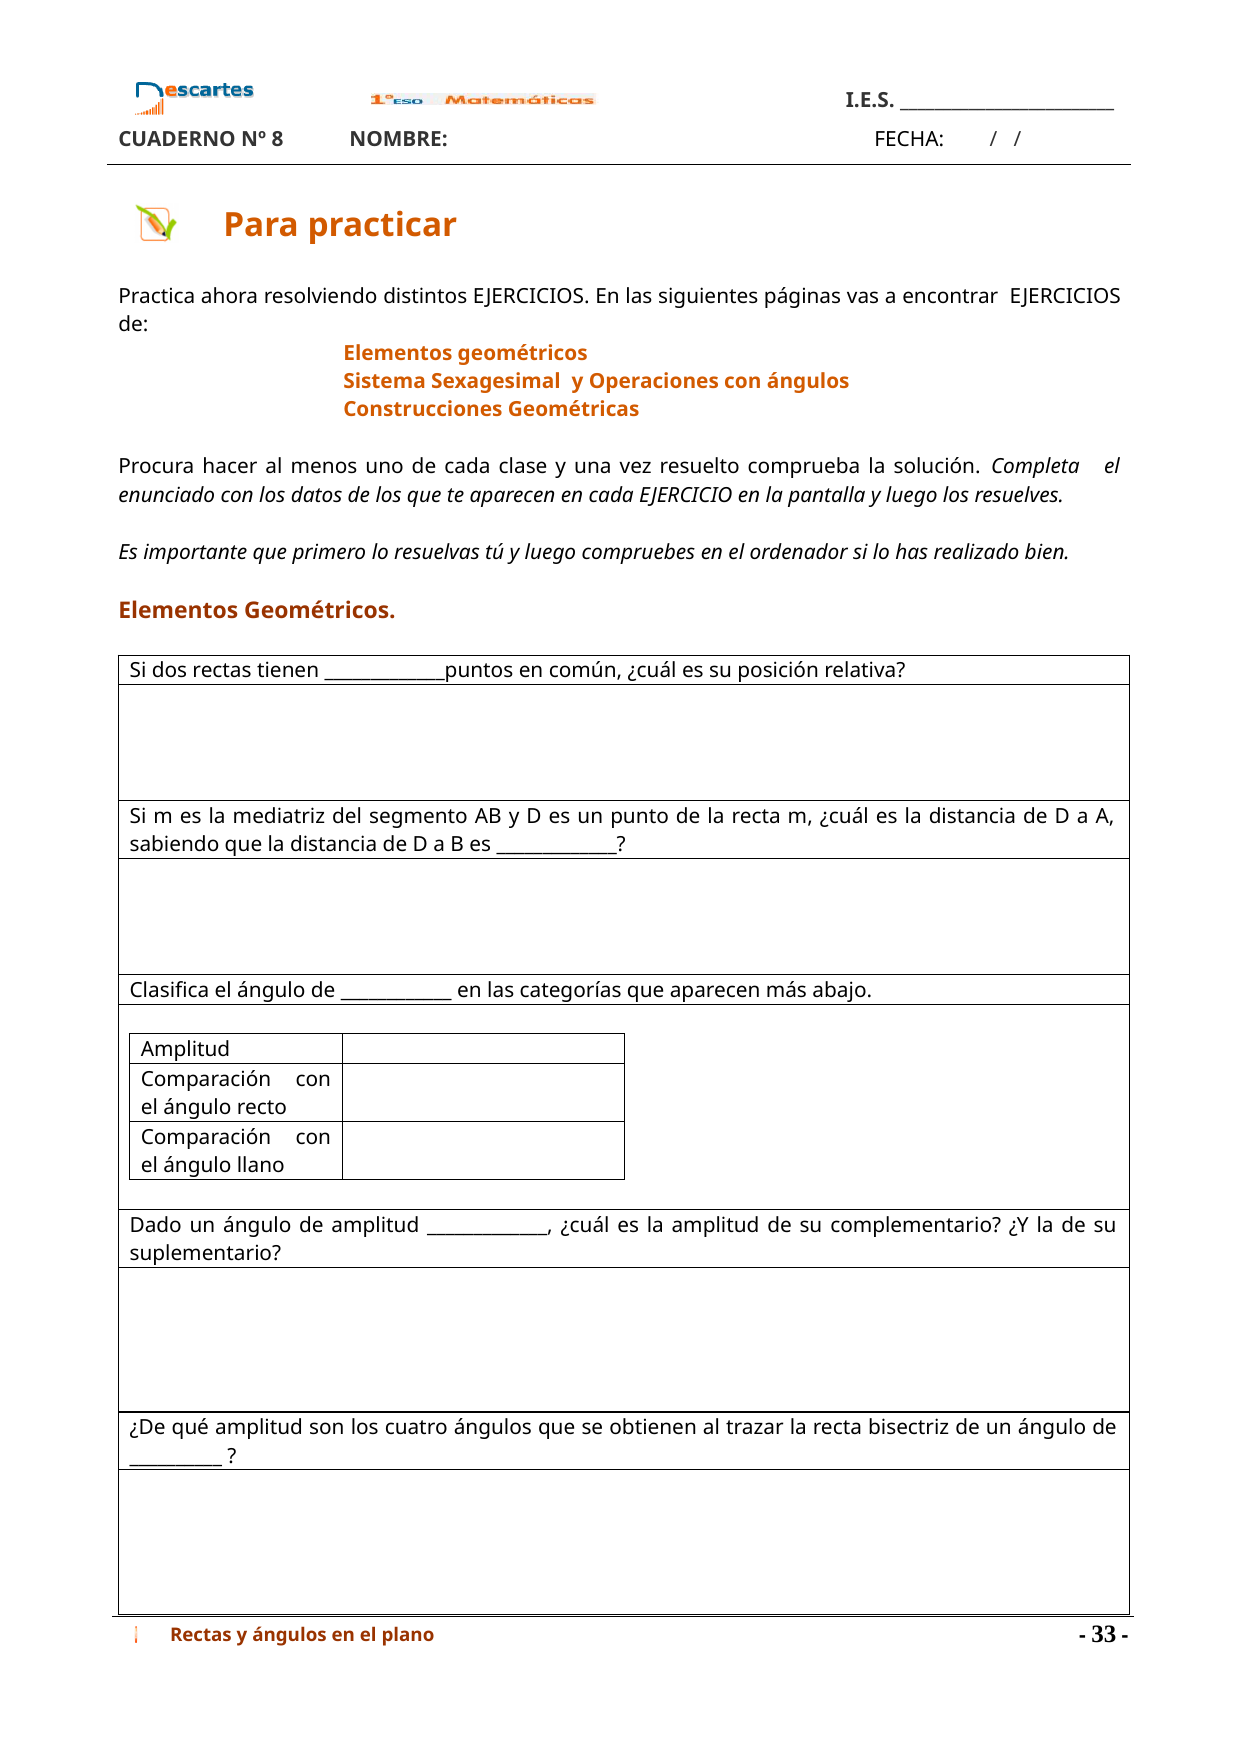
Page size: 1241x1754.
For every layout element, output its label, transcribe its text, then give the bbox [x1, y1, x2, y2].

text Construcciones Geométricas [343, 394, 1122, 423]
table_header [107, 194, 212, 252]
picture [371, 93, 599, 105]
text Procura hacer al menos uno de cada clase y una vez resuelto comprueba la solución. Completa el enunciado con los datos de los que te aparecen en cada EJERCICIO en la pantalla y luego los resuelves. [118, 452, 1122, 508]
table_cell Dado un ángulo de amplitud _____________, ¿cuál es la amplitud de su complementario? ¿Y la de su suplementario? [119, 1210, 1129, 1267]
table_cell Si m es la mediatriz del segmento AB y D es un punto de la recta m, ¿cuál es la distancia de D a A, sabiendo que la distancia de D a B es _____________? [119, 801, 1129, 858]
picture [134, 82, 257, 115]
table_cell [119, 1268, 1129, 1411]
table_cell [119, 685, 1129, 800]
table_header Para practicar [212, 194, 1125, 252]
picture [134, 1626, 138, 1643]
table_cell Clasifica el ángulo de ____________ en las categorías que aparecen más abajo. [119, 975, 1129, 1003]
picture [134, 203, 179, 243]
table_cell [119, 859, 1129, 974]
table_cell [119, 1005, 1129, 1209]
table_cell ¿De qué amplitud son los cuatro ángulos que se obtienen al trazar la recta bisectriz de un ángulo de __________ ? [119, 1413, 1129, 1469]
text Elementos geométricos [343, 338, 1122, 366]
table_cell [343, 1064, 624, 1121]
text Practica ahora resolviendo distintos EJERCICIOS. En las siguientes páginas vas a encontrar EJERCICIOS de: [118, 281, 1122, 338]
table_header [343, 1034, 624, 1063]
table_cell Comparación con el ángulo llano [130, 1122, 342, 1179]
table_header Si dos rectas tienen _____________puntos en común, ¿cuál es su posición relativa? [119, 656, 1129, 684]
text Es importante que primero lo resuelvas tú y luego compruebes en el ordenador si lo has realizado bien. [118, 537, 1122, 566]
table_cell [119, 1470, 1129, 1614]
table_cell Comparación con el ángulo recto [130, 1064, 342, 1121]
table_cell [343, 1122, 624, 1179]
text Sistema Sexagesimal y Operaciones con ángulos [343, 366, 1122, 394]
text Elementos Geométricos. [118, 594, 1122, 626]
table_header Amplitud [130, 1034, 342, 1063]
